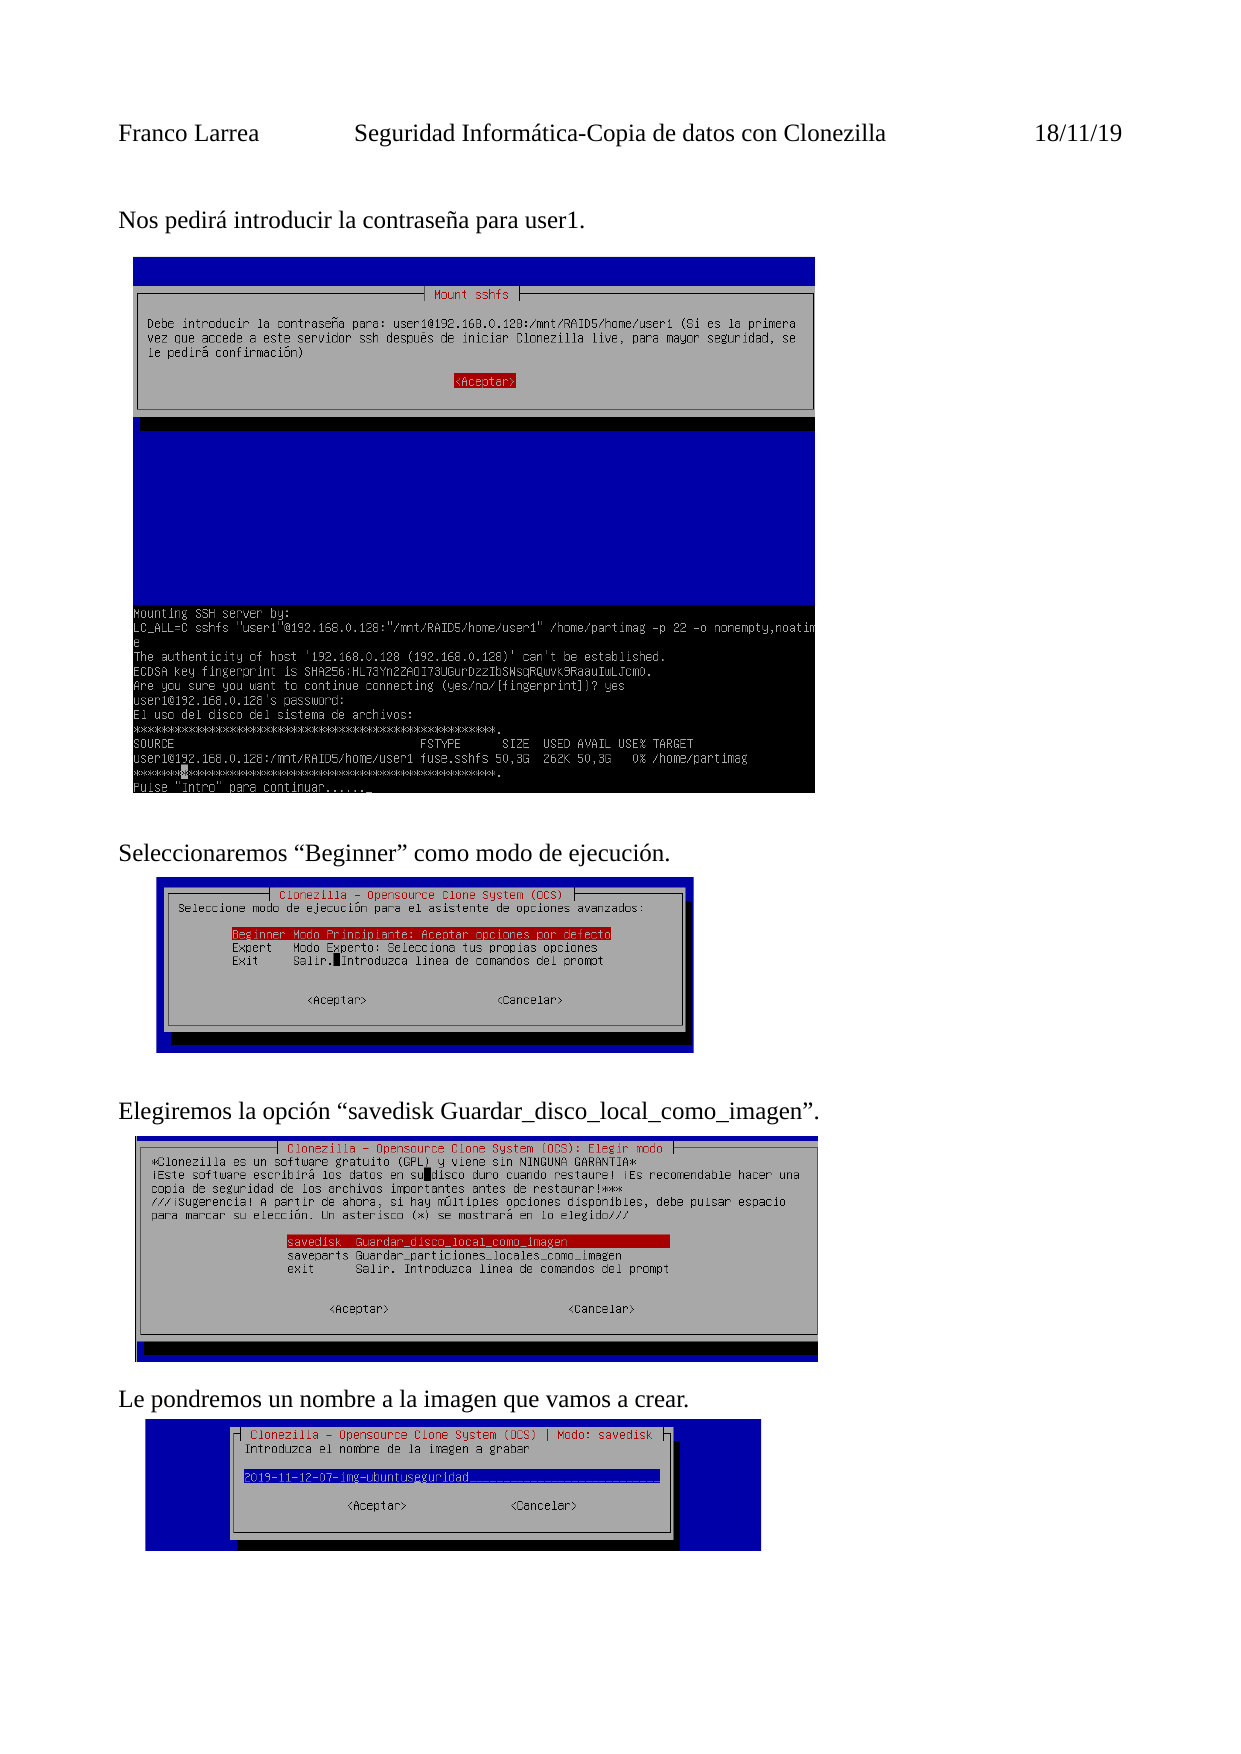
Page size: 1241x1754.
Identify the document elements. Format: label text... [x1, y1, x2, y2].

text Nos pedirá introducir la contraseña para user1. [118, 205, 1122, 234]
text Elegiremos la opción “savedisk Guardar_disco_local_como_imagen”. [118, 1096, 1122, 1125]
picture [156, 877, 694, 1053]
picture [145, 1419, 762, 1551]
picture [137, 256, 811, 792]
text Le pondremos un nombre a la imagen que vamos a crear. [118, 1384, 1122, 1413]
picture [142, 1136, 814, 1362]
text Seleccionaremos “Beginner” como modo de ejecución. [118, 838, 1122, 866]
